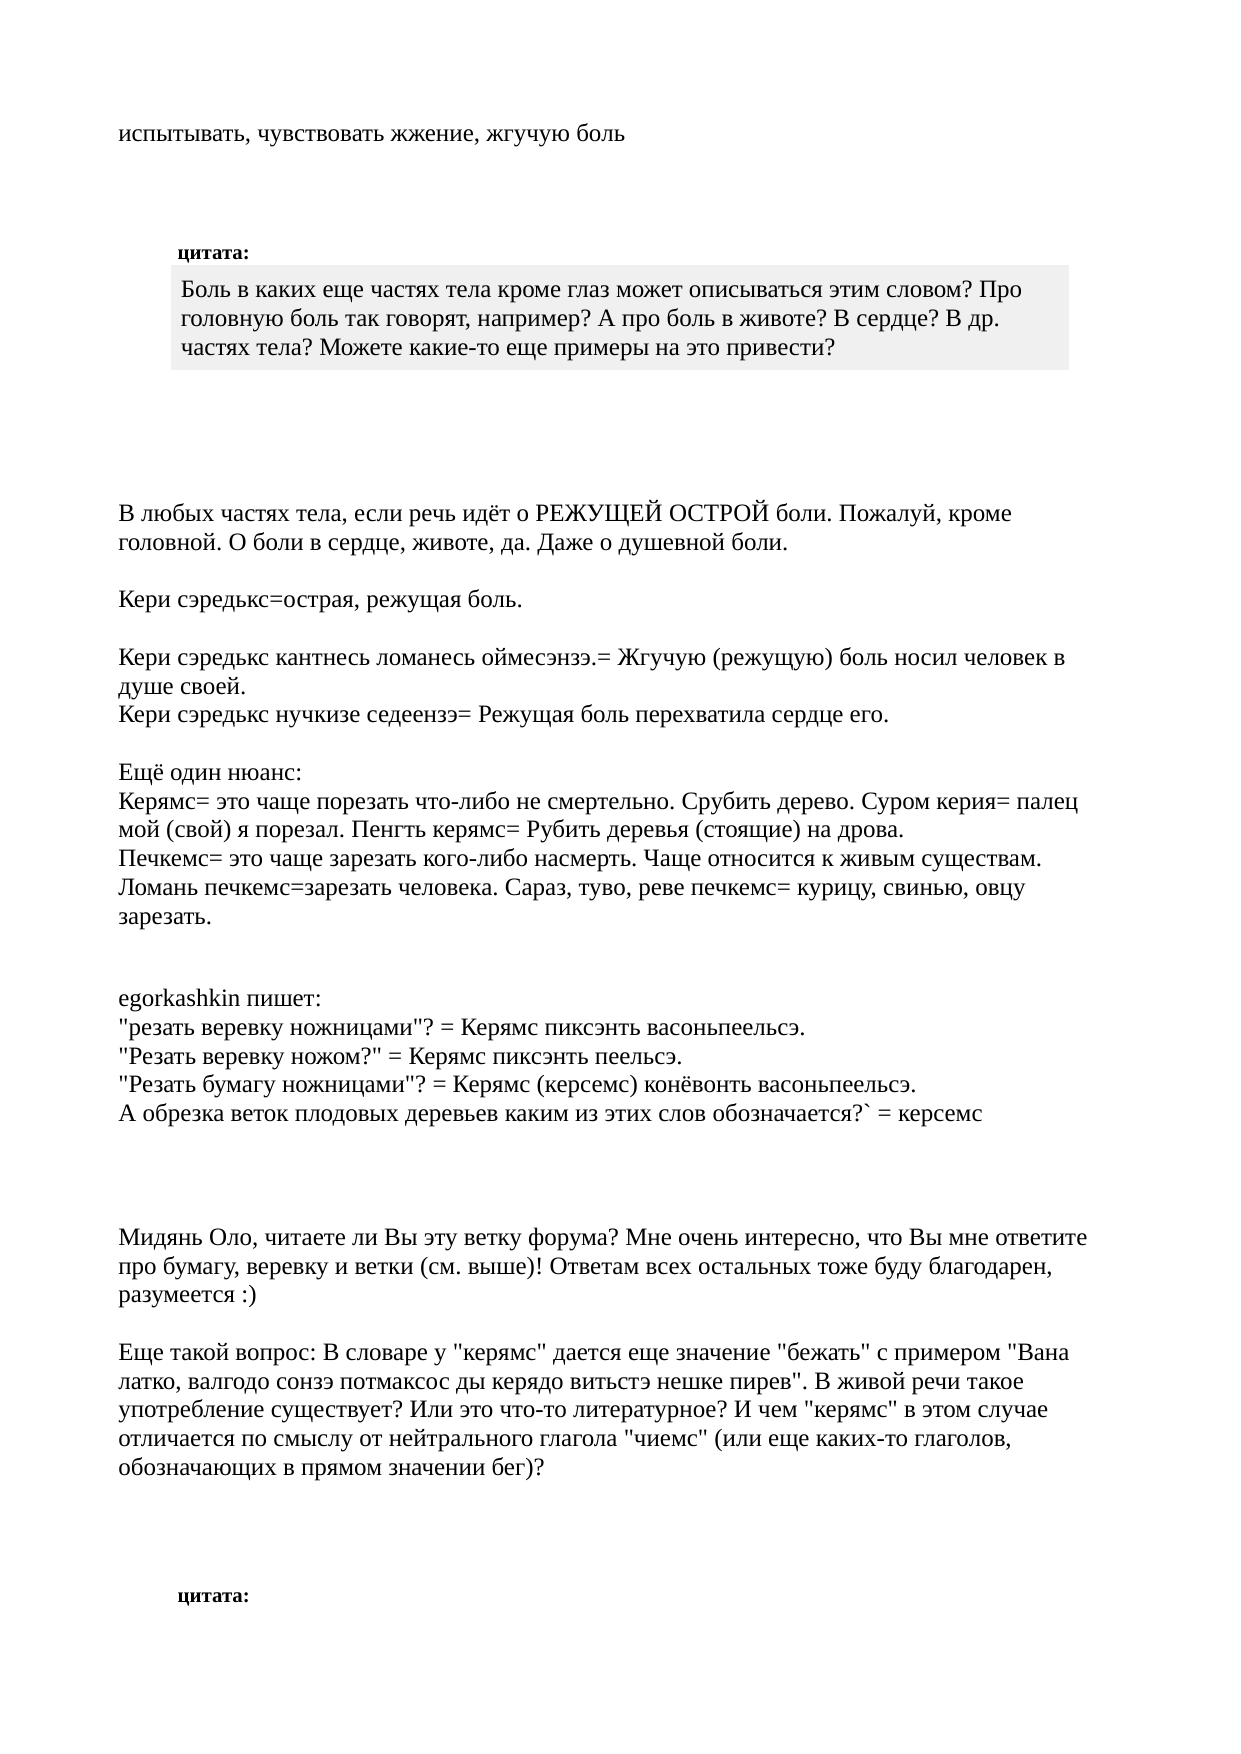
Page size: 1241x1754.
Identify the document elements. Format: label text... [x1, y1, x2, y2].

text В любых частях тела, если речь идёт о РЕЖУЩЕЙ ОСТРОЙ боли. Пожалуй, кроме головной. О боли в сердце, животе, да. Даже о душевной боли. Кери сэредькс=острая, режущая боль. Кери сэредькс кантнесь ломанесь оймесэнзэ.= Жгучую (режущую) боль носил человек в душе своей. Кери сэредькс нучкизе седеензэ= Режущая боль перехватила сердце его. Ещё один нюанс: Керямс= это чаще порезать что-либо не смертельно. Срубить дерево. Суром керия= палец мой (свой) я порезал. Пенгть керямс= Рубить деревья (стоящие) на дрова. Печкемс= это чаще зарезать кого-либо насмерть. Чаще относится к живым существам. Ломань печкемс=зарезать человека. Сараз, туво, реве печкемс= курицу, свинью, овцу зарезать. [118, 412, 1122, 929]
table_cell [168, 401, 1072, 412]
table_header Боль в каких еще частях тела кроме глаз может описываться этим словом? Про головную боль так говорят, например? А про боль в животе? В сердце? В др. частях тела? Можете какие-то еще примеры на это привести? [171, 265, 1069, 370]
text испытывать, чувствовать жжение, жгучую боль [118, 118, 1122, 147]
table_header цитата: [168, 233, 1072, 401]
text Мидянь Оло, читаете ли Вы эту ветку форума? Мне очень интересно, что Вы мне ответите про бумагу, веревку и ветки (см. выше)! Ответам всех остальных тоже буду благодарен, разумеется :) Еще такой вопрос: В словаре у "керямс" дается еще значение "бежать" с примером "Вана латко, валгодо сонзэ потмаксос ды керядо витьстэ нешке пирев". В живой речи такое употребление существует? Или это что-то литературное? И чем "керямс" в этом случае отличается по смыслу от нейтрального глагола "чиемс" (или еще каких-то глаголов, обозначающих в прямом значении бег)? [118, 1222, 1122, 1481]
table_header цитата: [168, 1576, 1072, 1610]
text egorkashkin пишет: "резать веревку ножницами"? = Керямс пиксэнть васоньпеельсэ. "Резать веревку ножом?" = Керямс пиксэнть пеельсэ. "Резать бумагу ножницами"? = Керямс (керсемс) конёвонть васоньпеельсэ. А обрезка веток плодовых деревьев каким из этих слов обозначается?` = керсемс [118, 983, 1122, 1127]
